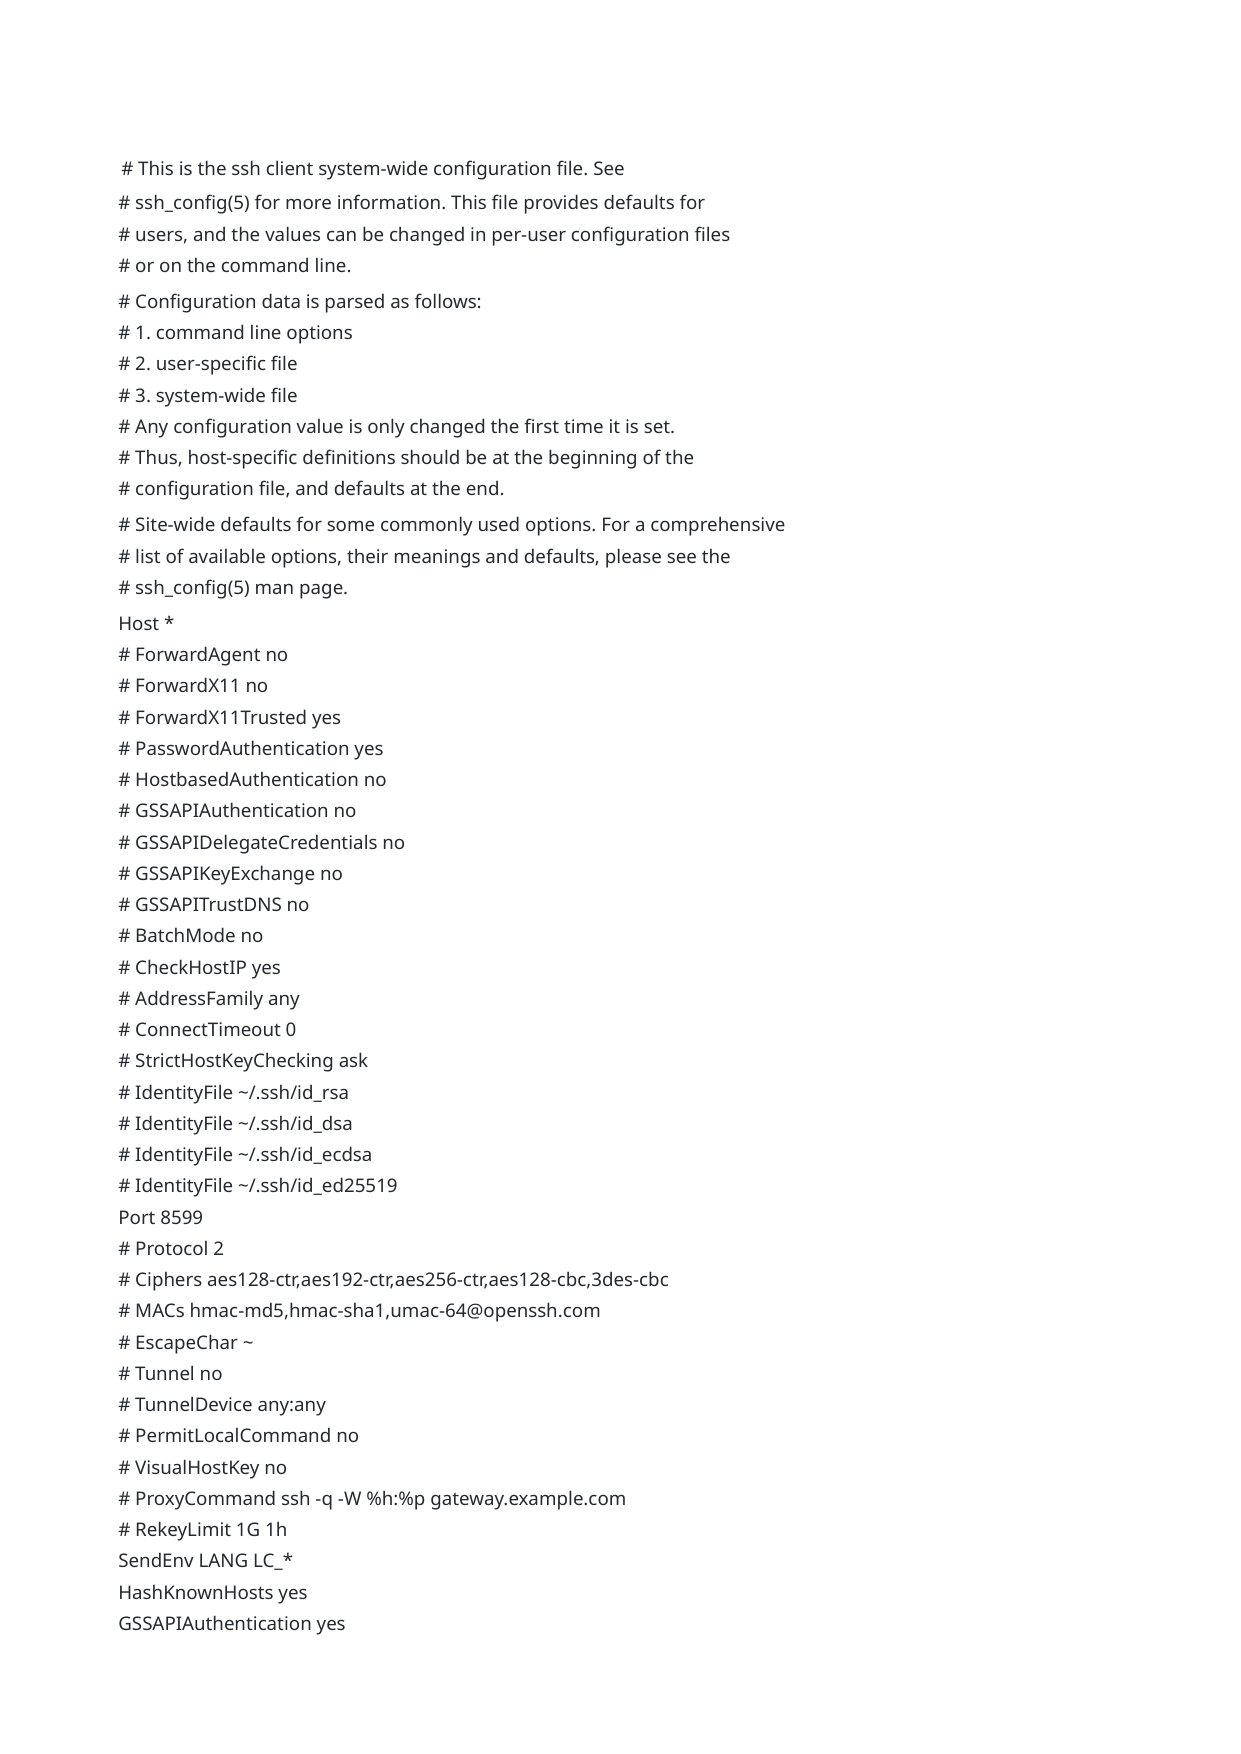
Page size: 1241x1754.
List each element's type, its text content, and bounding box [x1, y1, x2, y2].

table_cell # ForwardX11 no [118, 667, 1122, 698]
table_cell # TunnelDevice any:any [118, 1386, 1122, 1417]
table_cell # GSSAPIKeyExchange no [118, 855, 1122, 886]
table_cell # Tunnel no [118, 1355, 1122, 1386]
table_cell # PasswordAuthentication yes [118, 730, 1122, 761]
table_cell HashKnownHosts yes [118, 1573, 1122, 1604]
table_cell # ForwardX11Trusted yes [118, 698, 1122, 729]
table_cell # Protocol 2 [118, 1230, 1122, 1261]
table_cell # RekeyLimit 1G 1h [118, 1511, 1122, 1542]
table_cell [118, 600, 1122, 604]
table_cell # ForwardAgent no [118, 636, 1122, 667]
table_cell # IdentityFile ~/.ssh/id_dsa [118, 1105, 1122, 1136]
table_cell # StrictHostKeyChecking ask [118, 1042, 1122, 1073]
table_cell # GSSAPIDelegateCredentials no [118, 823, 1122, 854]
table_cell # IdentityFile ~/.ssh/id_ed25519 [118, 1167, 1122, 1198]
table_cell # GSSAPITrustDNS no [118, 886, 1122, 917]
table_cell # or on the command line. [118, 246, 1122, 278]
table_cell # BatchMode no [118, 917, 1122, 948]
table_cell # users, and the values can be changed in per-user configuration files [118, 215, 1122, 246]
table_cell # ssh_config(5) for more information. This file provides defaults for [118, 184, 1122, 215]
table_cell # PermitLocalCommand no [118, 1417, 1122, 1448]
table_cell # CheckHostIP yes [118, 948, 1122, 979]
table_cell # AddressFamily any [118, 980, 1122, 1011]
table_cell # GSSAPIAuthentication no [118, 792, 1122, 823]
table_cell # ProxyCommand ssh -q -W %h:%p gateway.example.com [118, 1480, 1122, 1511]
table_cell # EscapeChar ~ [118, 1323, 1122, 1354]
table_cell SendEnv LANG LC_* [118, 1542, 1122, 1573]
table_cell # Site-wide defaults for some commonly used options. For a comprehensive [118, 506, 1122, 537]
table_cell Host * [118, 605, 1122, 636]
table_cell # 2. user-specific file [118, 345, 1122, 376]
table_cell # list of available options, their meanings and defaults, please see the [118, 537, 1122, 568]
table_cell GSSAPIAuthentication yes [118, 1605, 1122, 1636]
table_cell [118, 278, 1122, 282]
table_cell # ConnectTimeout 0 [118, 1011, 1122, 1042]
table_cell # MACs hmac-md5,hmac-sha1,umac-64@openssh.com [118, 1292, 1122, 1323]
table_cell # Configuration data is parsed as follows: [118, 283, 1122, 314]
table_cell # VisualHostKey no [118, 1448, 1122, 1479]
table_cell Port 8599 [118, 1198, 1122, 1229]
table_cell # 1. command line options [118, 314, 1122, 345]
table_cell # IdentityFile ~/.ssh/id_rsa [118, 1073, 1122, 1104]
table_cell # Any configuration value is only changed the first time it is set. [118, 408, 1122, 439]
table_header # This is the ssh client system-wide configuration file. See [118, 147, 1122, 184]
table_cell # configuration file, and defaults at the end. [118, 470, 1122, 501]
table_cell # Ciphers aes128-ctr,aes192-ctr,aes256-ctr,aes128-cbc,3des-cbc [118, 1261, 1122, 1292]
table_cell # HostbasedAuthentication no [118, 761, 1122, 792]
table_cell # ssh_config(5) man page. [118, 569, 1122, 600]
table_cell # IdentityFile ~/.ssh/id_ecdsa [118, 1136, 1122, 1167]
table_cell [118, 501, 1122, 506]
table_cell # Thus, host-specific definitions should be at the beginning of the [118, 439, 1122, 470]
table_cell # 3. system-wide file [118, 376, 1122, 407]
